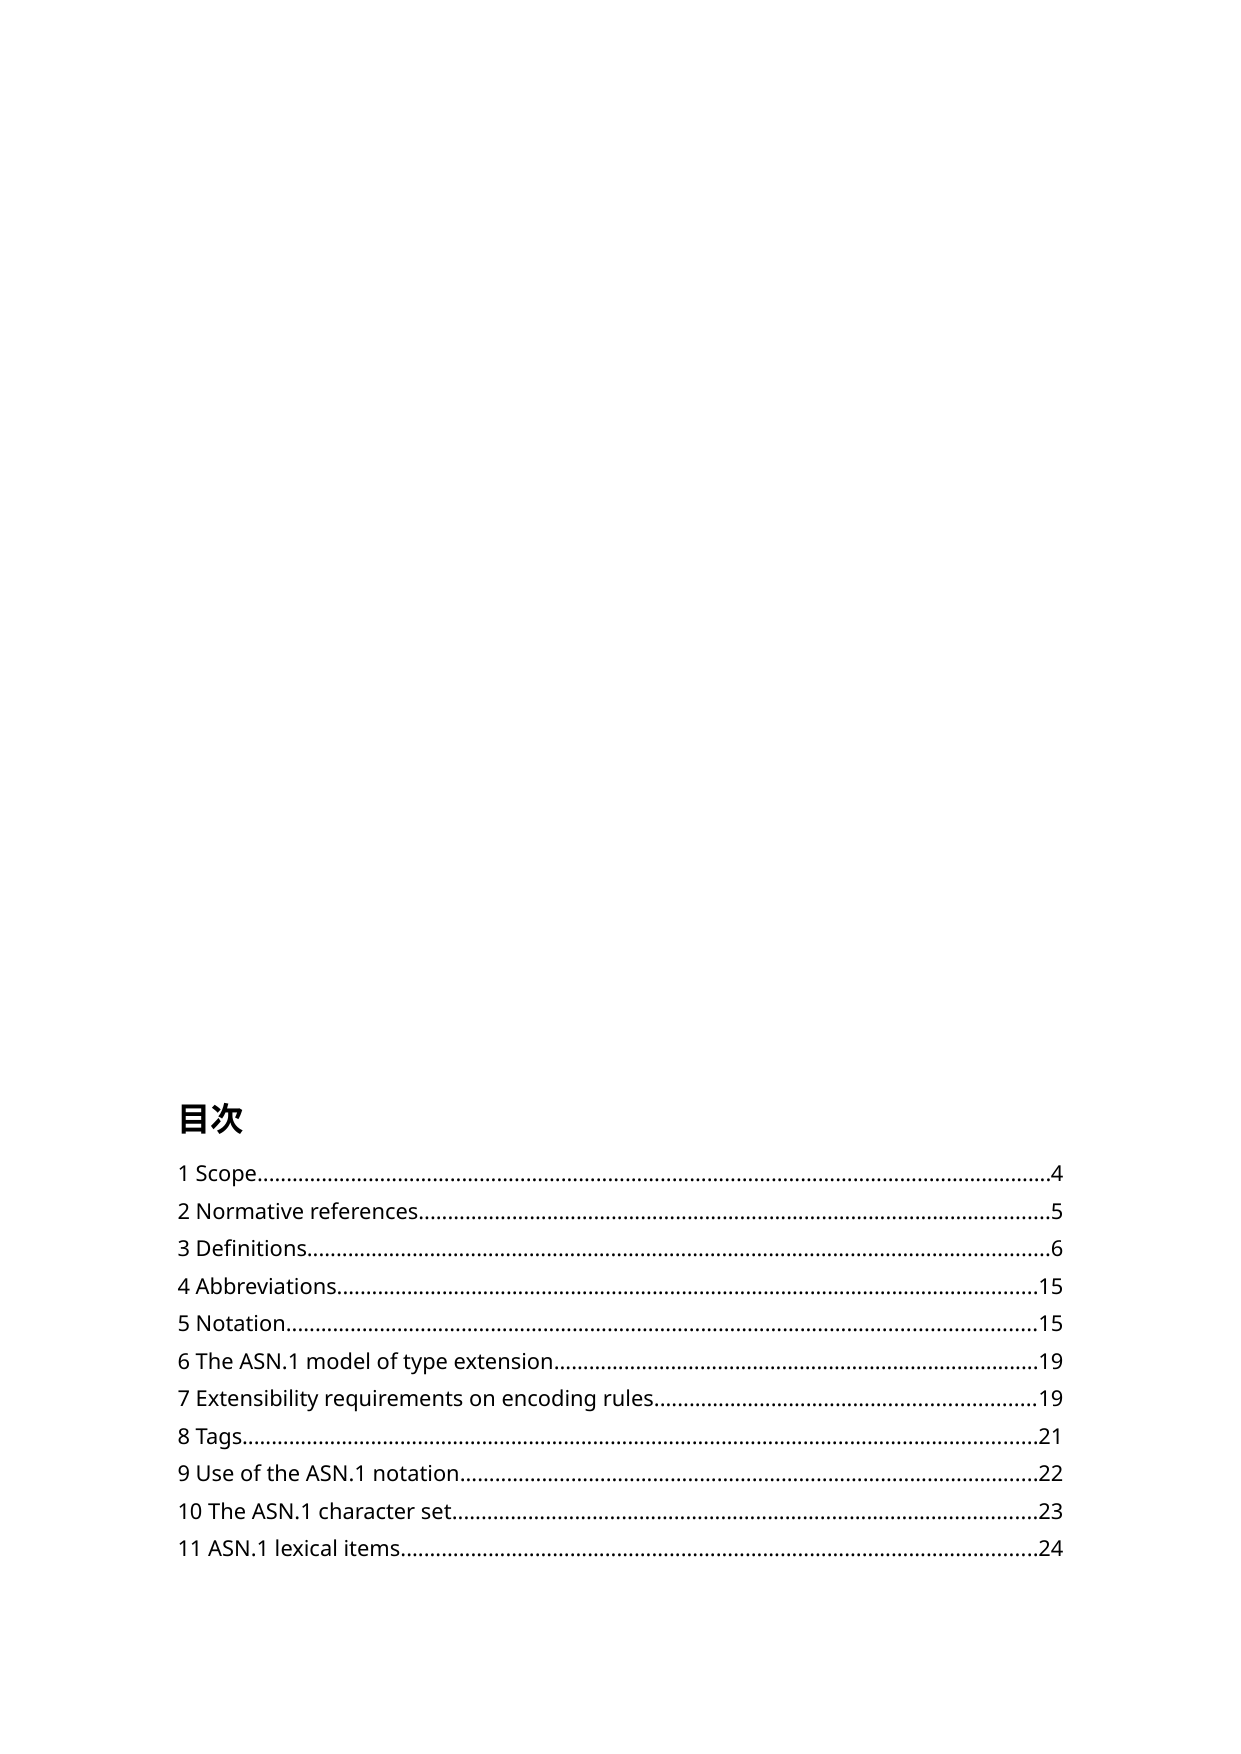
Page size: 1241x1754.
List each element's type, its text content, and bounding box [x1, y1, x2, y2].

text 8 Tags 21 [177, 1417, 1063, 1454]
text 9 Use of the ASN.1 notation 22 [177, 1454, 1063, 1492]
text 1 Scope 4 [177, 1154, 1063, 1192]
text 2 Normative references 5 [177, 1192, 1063, 1229]
text 6 The ASN.1 model of type extension 19 [177, 1342, 1063, 1379]
subtitle 目次 [177, 1079, 1063, 1154]
text 4 Abbreviations 15 [177, 1267, 1063, 1304]
text 11 ASN.1 lexical items 24 [177, 1529, 1063, 1567]
text 10 The ASN.1 character set 23 [177, 1492, 1063, 1529]
text 7 Extensibility requirements on encoding rules 19 [177, 1379, 1063, 1417]
text 3 Definitions 6 [177, 1229, 1063, 1267]
text 5 Notation 15 [177, 1304, 1063, 1342]
